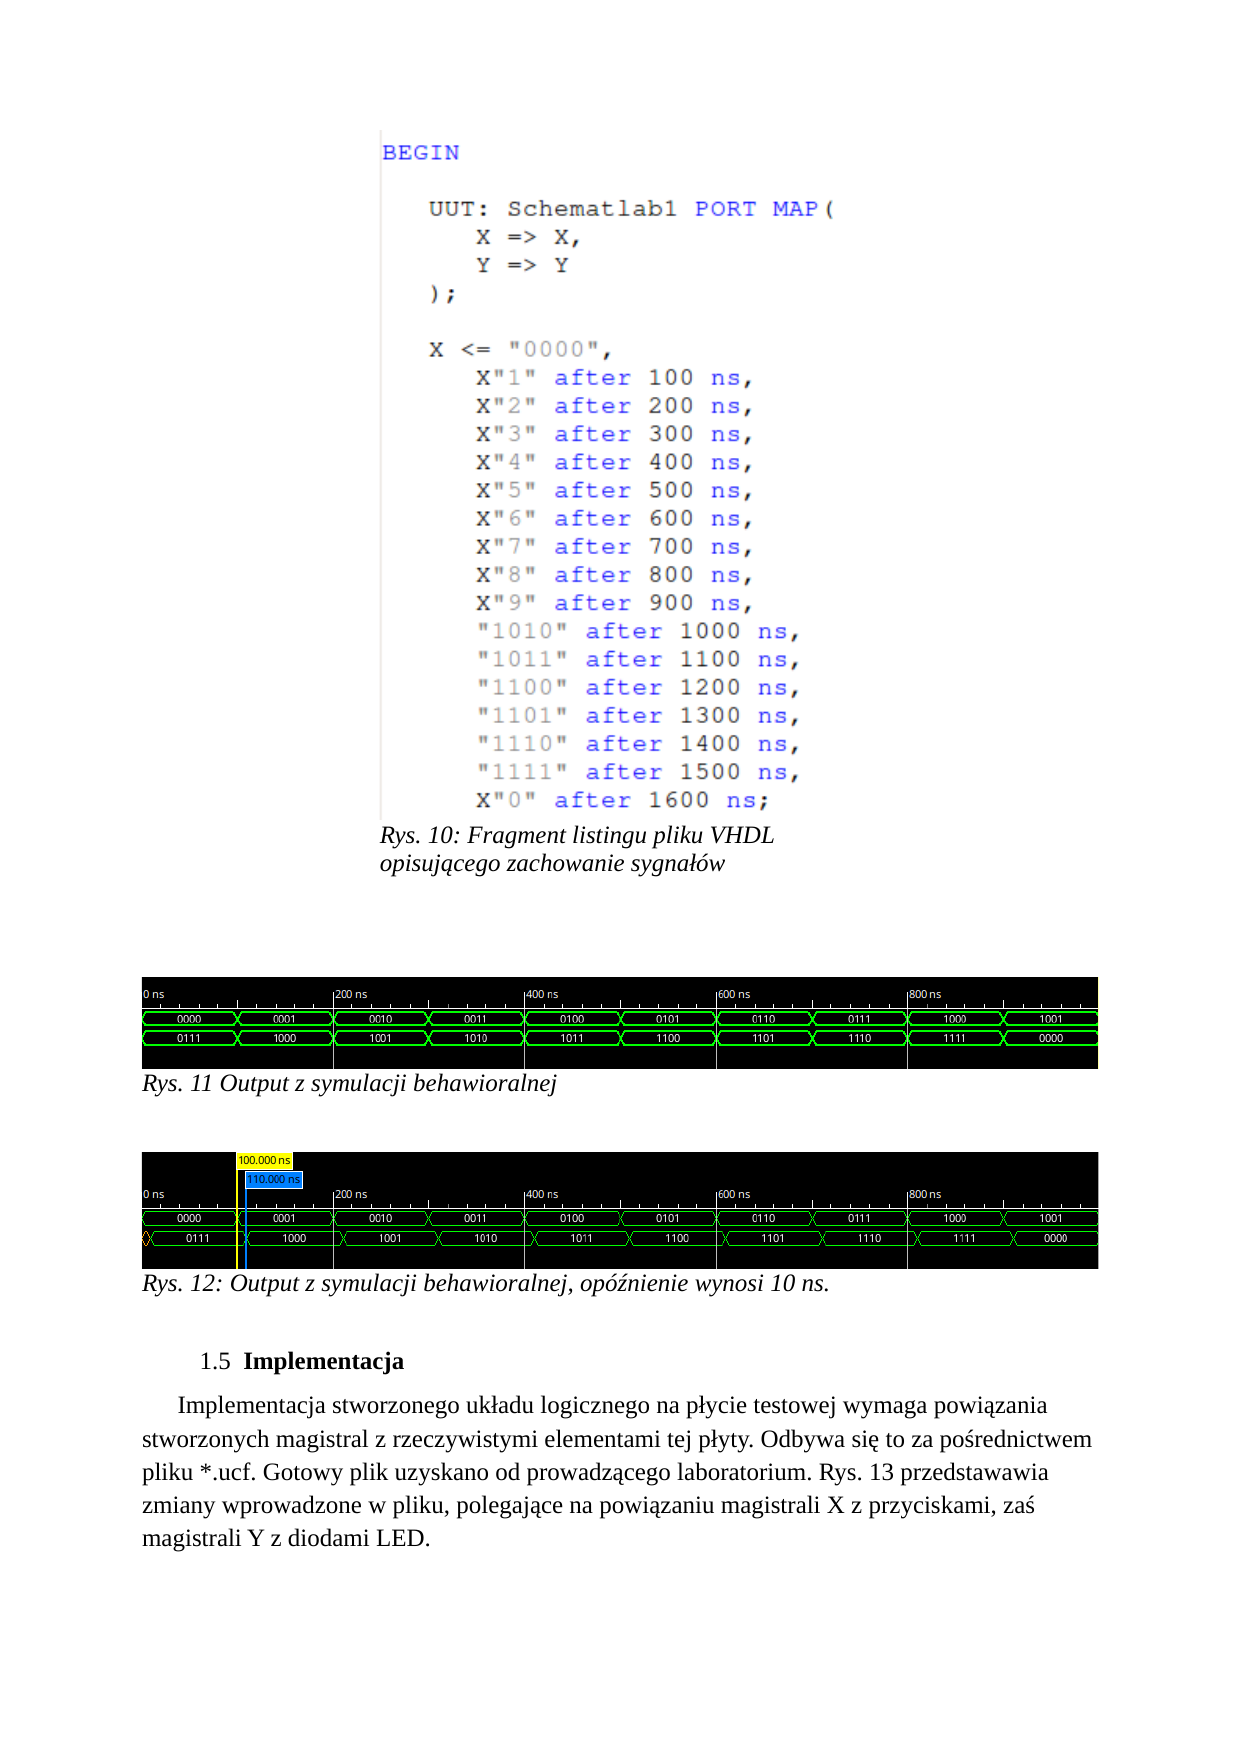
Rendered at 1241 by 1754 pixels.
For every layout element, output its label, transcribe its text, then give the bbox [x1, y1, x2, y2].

list Implementacja [193, 1346, 1122, 1375]
text Rys. 10: Fragment listingu pliku VHDL opisującego zachowanie sygnałów [379, 820, 861, 877]
text Implementacja stworzonego układu logicznego na płycie testowej wymaga powiązania stworzonych magistral z rzeczywistymi elementami tej płyty. Odbywa się to za pośrednictwem pliku *.ucf. Gotowy plik uzyskano od prowadzącego laboratorium. Rys. 13 przedstawawia zmiany wprowadzone w pliku, polegające na powiązaniu magistrali X z przyciskami, zaś magistrali Y z diodami LED. [142, 1391, 1098, 1551]
picture [141, 977, 1099, 1069]
text Rys. 12: Output z symulacji behawioralnej, opóźnienie wynosi 10 ns. [142, 1269, 1098, 1297]
picture [379, 130, 861, 820]
picture [141, 1152, 1099, 1269]
text Rys. 11 Output z symulacji behawioralnej [142, 1069, 1098, 1097]
